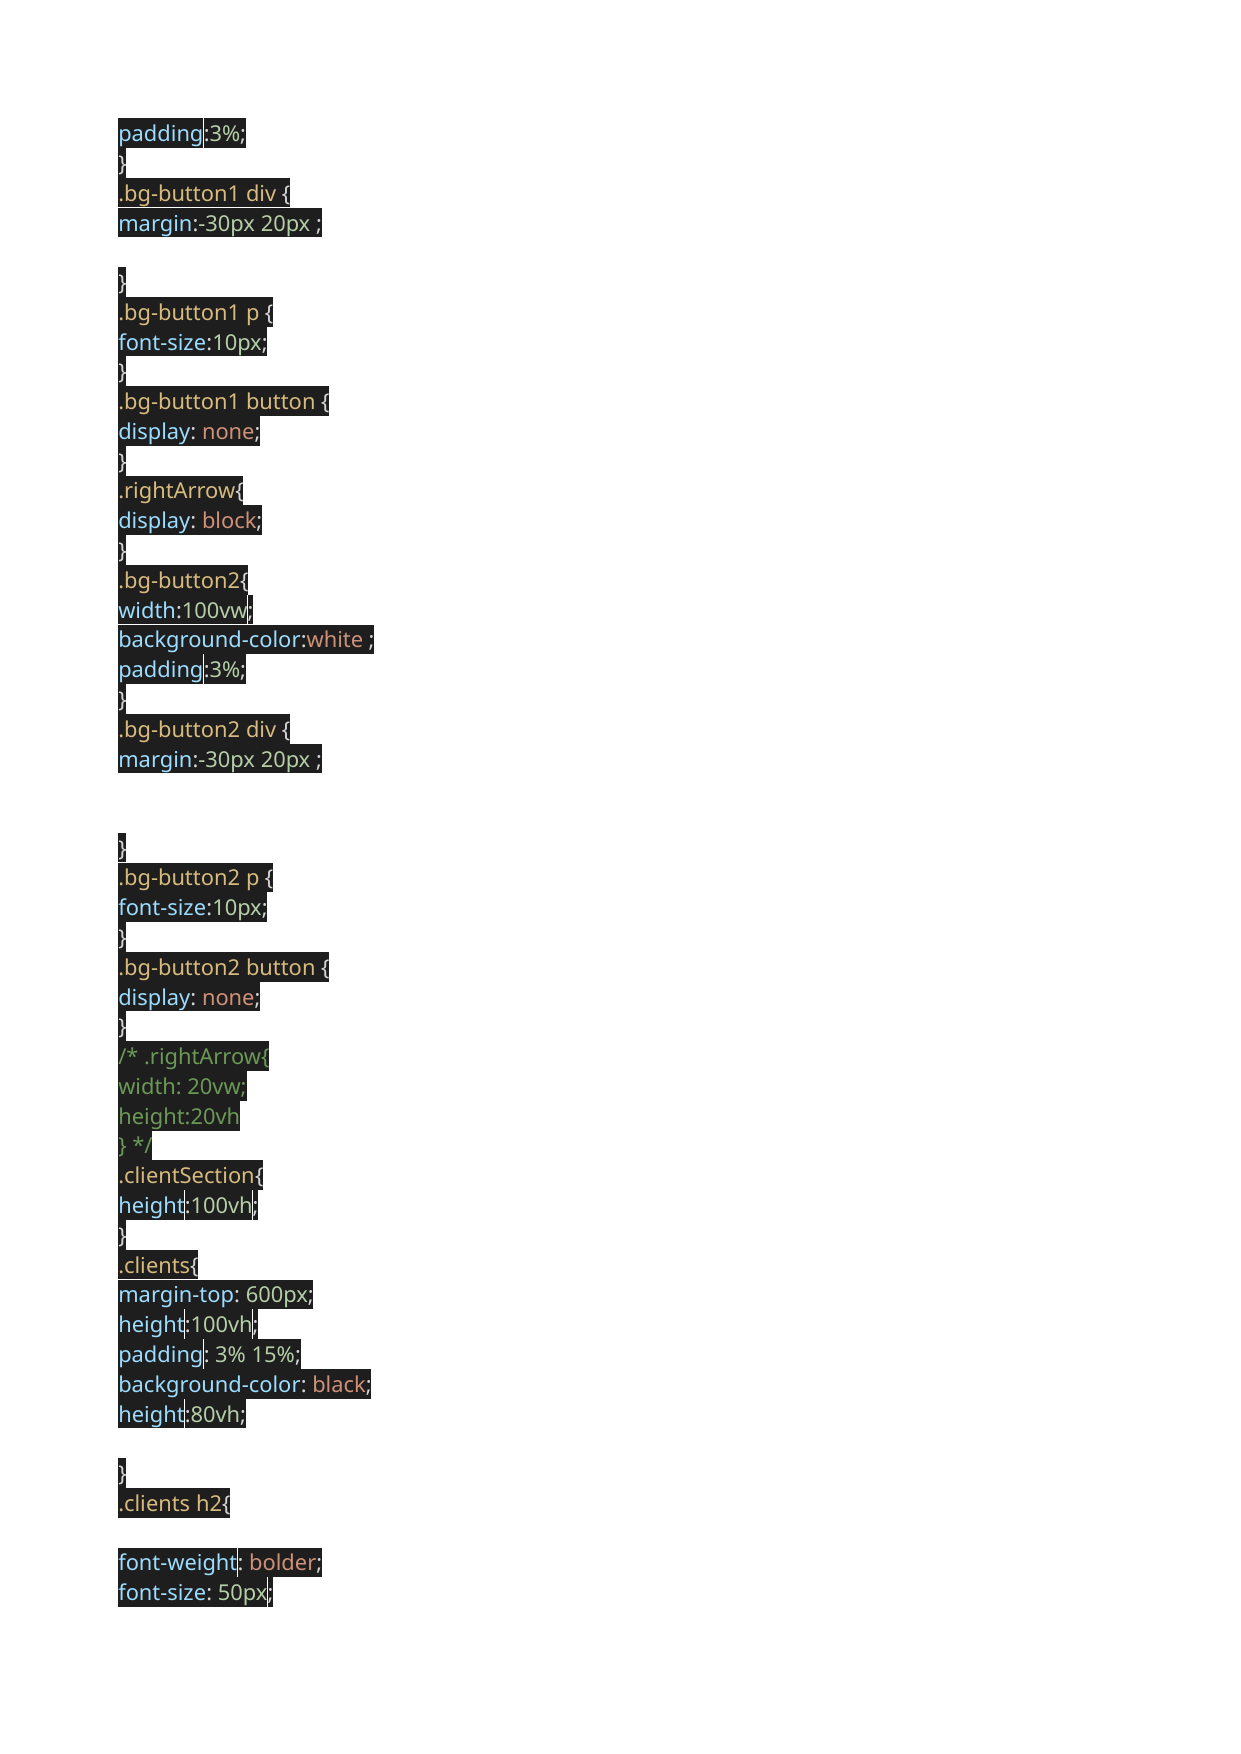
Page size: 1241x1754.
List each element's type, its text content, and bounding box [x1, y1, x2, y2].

text padding:3%; [118, 654, 1122, 684]
text .bg-button2 div { [118, 714, 1122, 744]
text .bg-button1 div { [118, 178, 1122, 207]
text display: block; [118, 505, 1122, 535]
text } [118, 535, 1122, 565]
text } [118, 148, 1122, 178]
text .bg-button2 button { [118, 952, 1122, 982]
text .bg-button1 p { [118, 297, 1122, 327]
text background-color:white ; [118, 624, 1122, 654]
text height:80vh; [118, 1399, 1122, 1428]
text .clientSection{ [118, 1160, 1122, 1190]
text .clients{ [118, 1250, 1122, 1279]
text } [118, 356, 1122, 386]
text height:100vh; [118, 1309, 1122, 1339]
text margin-top: 600px; [118, 1279, 1122, 1309]
text width: 20vw; [118, 1071, 1122, 1101]
text .rightArrow{ [118, 476, 1122, 505]
text height:20vh [118, 1101, 1122, 1131]
text /* .rightArrow{ [118, 1041, 1122, 1071]
text display: none; [118, 982, 1122, 1011]
text display: none; [118, 416, 1122, 446]
text height:100vh; [118, 1190, 1122, 1220]
text } [118, 1011, 1122, 1041]
text width:100vw; [118, 595, 1122, 624]
text } [118, 267, 1122, 297]
text } [118, 1220, 1122, 1250]
text .bg-button2 p { [118, 862, 1122, 892]
text background-color: black; [118, 1369, 1122, 1399]
text margin:-30px 20px ; [118, 207, 1122, 237]
text } [118, 1458, 1122, 1488]
text .clients h2{ [118, 1488, 1122, 1518]
text } */ [118, 1131, 1122, 1160]
text font-size: 50px; [118, 1577, 1122, 1607]
text .bg-button1 button { [118, 386, 1122, 416]
text font-size:10px; [118, 892, 1122, 922]
text padding: 3% 15%; [118, 1339, 1122, 1369]
text } [118, 922, 1122, 952]
text font-weight: bolder; [118, 1547, 1122, 1577]
text } [118, 833, 1122, 862]
text padding:3%; [118, 118, 1122, 148]
text } [118, 684, 1122, 714]
text margin:-30px 20px ; [118, 744, 1122, 773]
text font-size:10px; [118, 327, 1122, 356]
text .bg-button2{ [118, 565, 1122, 595]
text } [118, 446, 1122, 476]
